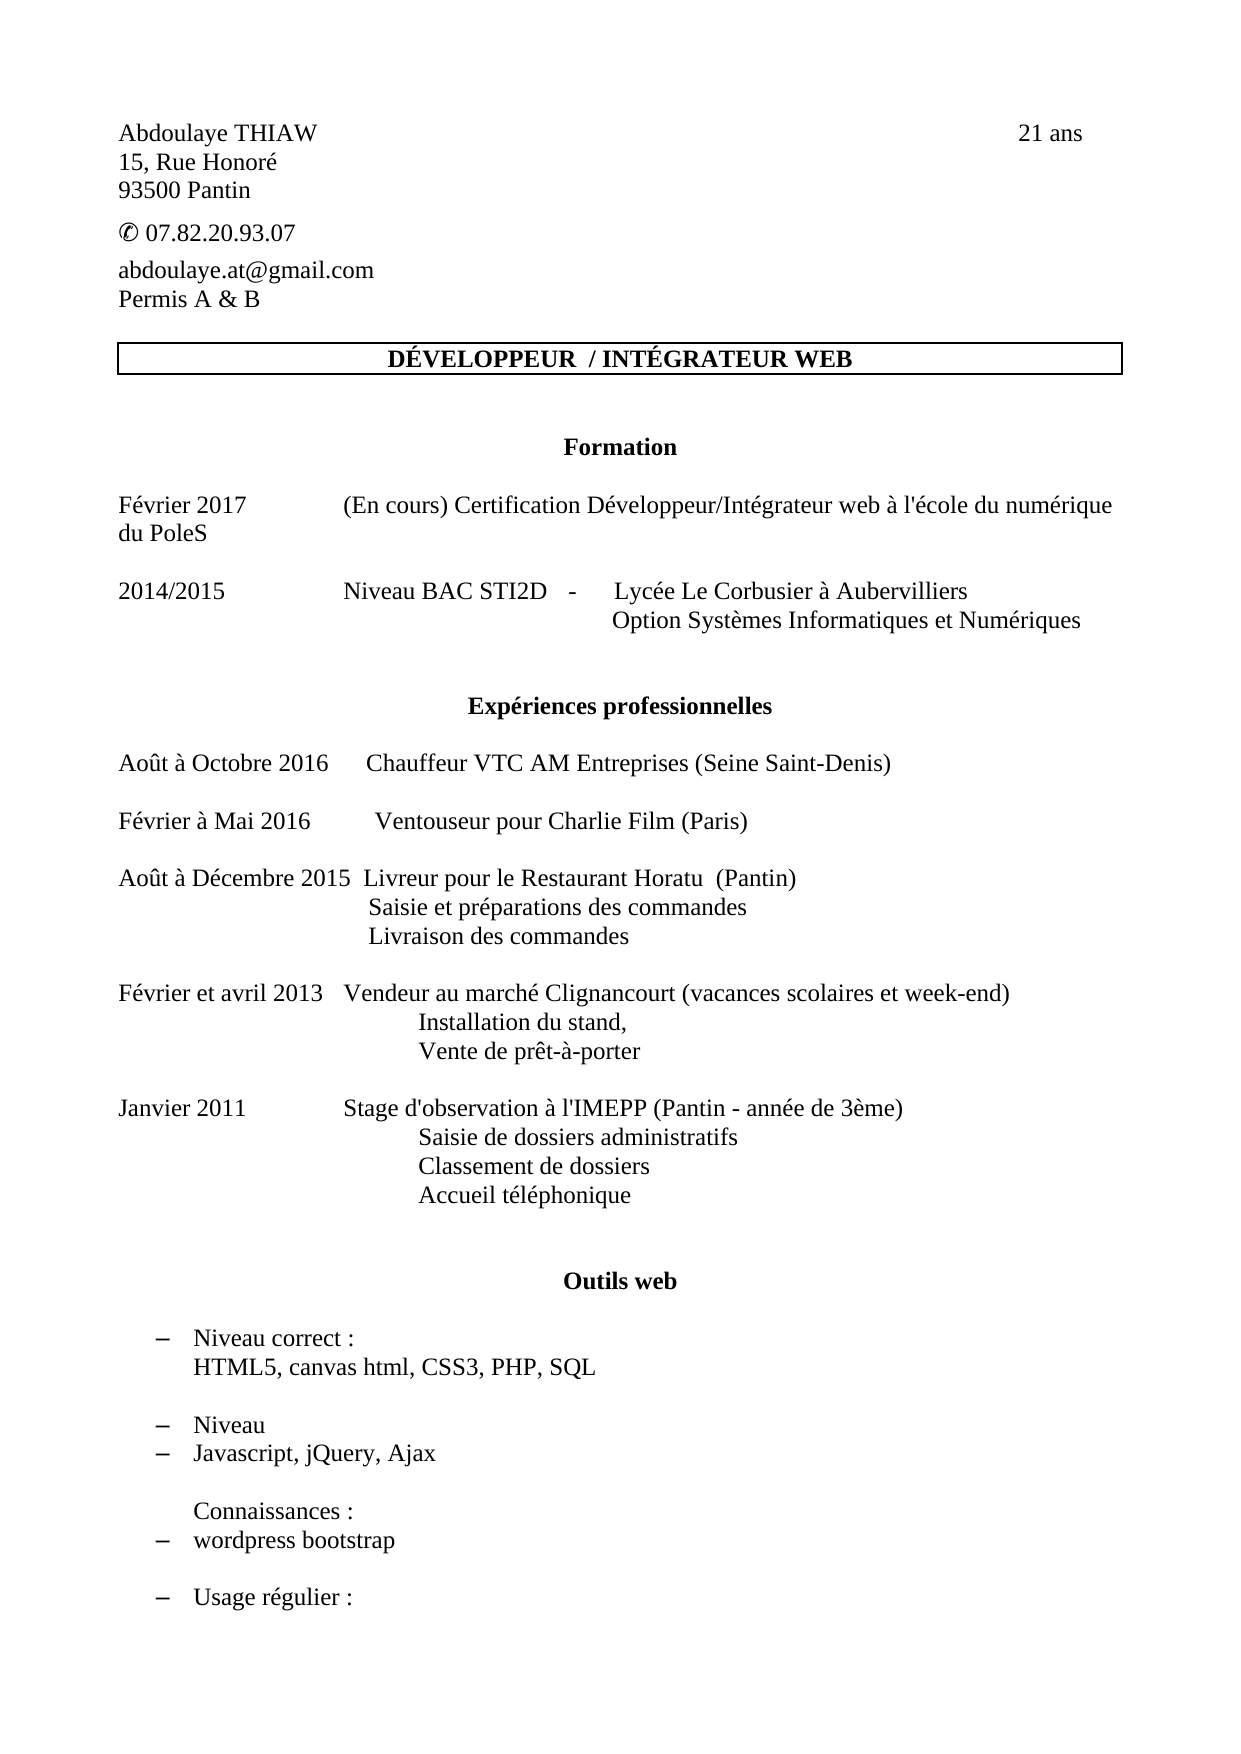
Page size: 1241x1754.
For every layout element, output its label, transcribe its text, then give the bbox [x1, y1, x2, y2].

text Option Systèmes Informatiques et Numériques [118, 605, 1122, 633]
text Vente de prêt-à-porter [118, 1036, 1122, 1065]
list Javascript, jQuery, Ajax [156, 1438, 1122, 1467]
table_header DÉVELOPPEUR / INTÉGRATEUR WEB [119, 344, 1121, 373]
text Livraison des commandes [118, 921, 1122, 950]
text Classement de dossiers [118, 1151, 1122, 1180]
list HTML5, canvas html, CSS3, PHP, SQL [156, 1352, 1122, 1381]
text 93500 Pantin [118, 176, 1122, 204]
list Niveau [156, 1410, 1122, 1438]
text Saisie et préparations des commandes [118, 892, 1122, 921]
text Abdoulaye THIAW 21 ans [118, 118, 1122, 147]
text Février et avril 2013 Vendeur au marché Clignancourt (vacances scolaires et week-end) [118, 978, 1122, 1007]
text Février à Mai 2016 Ventouseur pour Charlie Film (Paris) [118, 806, 1122, 835]
text Accueil téléphonique [118, 1180, 1122, 1208]
text Connaissances : [118, 1496, 1122, 1525]
text Février 2017 (En cours) Certification Développeur/Intégrateur web à l'école du numérique du PoleS [118, 490, 1122, 547]
text ✆ 07.82.20.93.07 [118, 204, 1122, 256]
list Niveau correct : [156, 1323, 1122, 1352]
text Août à Décembre 2015 Livreur pour le Restaurant Horatu (Pantin) [118, 863, 1122, 892]
list wordpress bootstrap [156, 1525, 1122, 1553]
text abdoulaye.at@gmail.com [118, 256, 1122, 284]
text Août à Octobre 2016 Chauffeur VTC AM Entreprises (Seine Saint-Denis) [118, 748, 1122, 777]
text Saisie de dossiers administratifs [118, 1122, 1122, 1151]
list Usage régulier : [156, 1582, 1122, 1611]
text 2014/2015 Niveau BAC STI2D - Lycée Le Corbusier à Aubervilliers [118, 576, 1122, 605]
text Installation du stand, [118, 1007, 1122, 1036]
text Janvier 2011 Stage d'observation à l'IMEPP (Pantin - année de 3ème) [118, 1093, 1122, 1122]
text Outils web [118, 1266, 1122, 1295]
text Formation [118, 432, 1122, 461]
text 15, Rue Honoré [118, 147, 1122, 176]
text Permis A & B [118, 284, 1122, 313]
text Expériences professionnelles [118, 691, 1122, 720]
